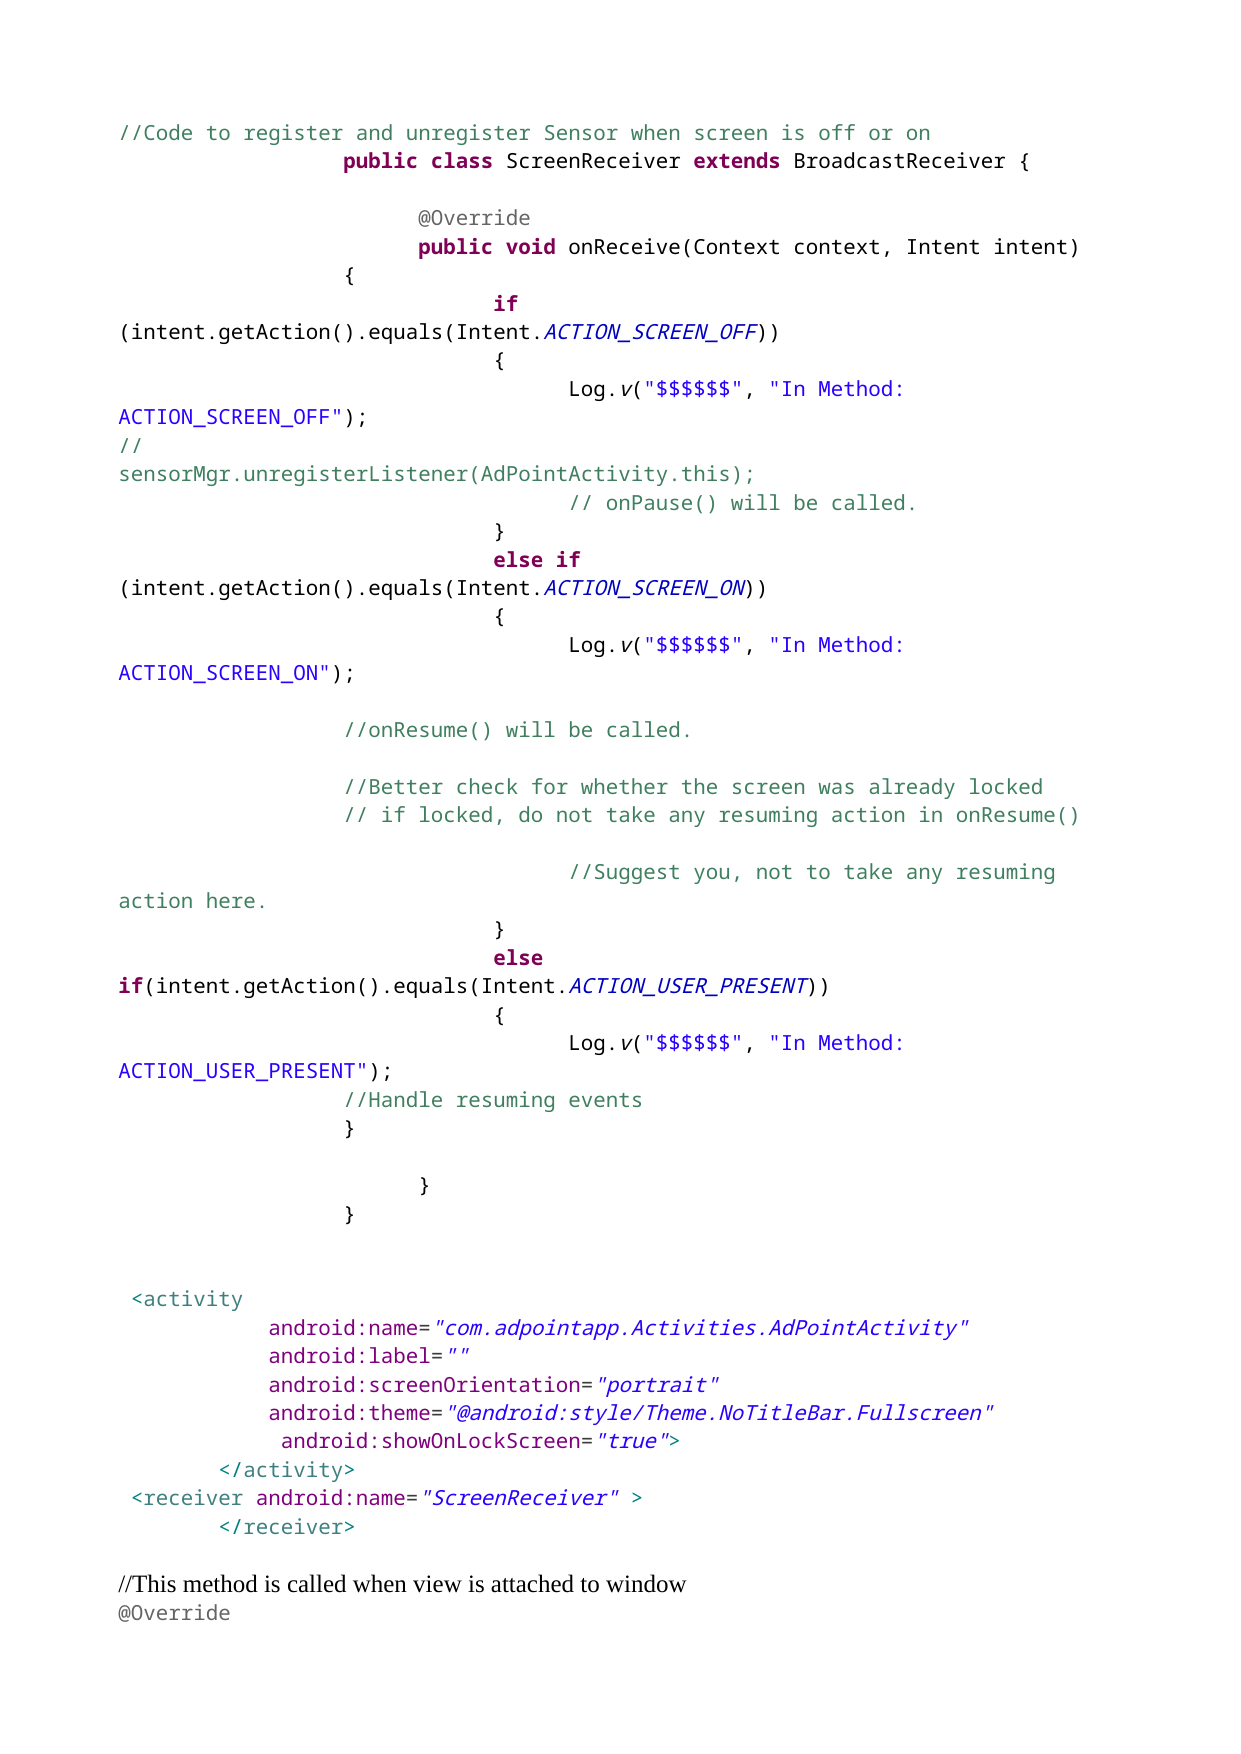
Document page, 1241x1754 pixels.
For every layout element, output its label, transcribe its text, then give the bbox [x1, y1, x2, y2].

text android:showOnLockScreen="true"> [118, 1427, 1122, 1455]
text Log.v("$$$$$$", "In Method: ACTION_SCREEN_OFF"); [118, 374, 1122, 431]
text } [118, 1199, 1122, 1227]
text // onPause() will be called. [118, 488, 1122, 516]
text //Suggest you, not to take any resuming action here. [118, 857, 1122, 914]
text @Override [118, 203, 1122, 232]
text { [118, 260, 1122, 289]
text //Handle resuming events [118, 1085, 1122, 1113]
text <receiver android:name="ScreenReceiver" > [118, 1483, 1122, 1512]
text </activity> [118, 1455, 1122, 1483]
text // if locked, do not take any resuming action in onResume() [118, 801, 1122, 829]
text android:theme="@android:style/Theme.NoTitleBar.Fullscreen" [118, 1398, 1122, 1427]
text android:screenOrientation="portrait" [118, 1370, 1122, 1398]
text //onResume() will be called. [118, 715, 1122, 744]
text // sensorMgr.unregisterListener(AdPointActivity.this); [118, 431, 1122, 488]
text { [118, 346, 1122, 374]
text android:name="com.adpointapp.Activities.AdPointActivity" [118, 1313, 1122, 1341]
text } [118, 516, 1122, 545]
text android:label="" [118, 1341, 1122, 1370]
text public class ScreenReceiver extends BroadcastReceiver { [118, 147, 1122, 175]
text //Code to register and unregister Sensor when screen is off or on [118, 118, 1122, 147]
text { [118, 602, 1122, 630]
text } [118, 1170, 1122, 1199]
text if (intent.getAction().equals(Intent.ACTION_SCREEN_OFF)) [118, 289, 1122, 346]
text <activity [118, 1284, 1122, 1313]
text //Better check for whether the screen was already locked [118, 772, 1122, 801]
text Log.v("$$$$$$", "In Method: ACTION_SCREEN_ON"); [118, 630, 1122, 687]
text else if(intent.getAction().equals(Intent.ACTION_USER_PRESENT)) [118, 943, 1122, 1000]
text @Override [118, 1598, 1122, 1626]
text } [118, 1113, 1122, 1142]
text Log.v("$$$$$$", "In Method: ACTION_USER_PRESENT"); [118, 1028, 1122, 1085]
text public void onReceive(Context context, Intent intent) [118, 232, 1122, 260]
text //This method is called when view is attached to window [118, 1569, 1122, 1598]
text } [118, 914, 1122, 943]
text </receiver> [118, 1512, 1122, 1540]
text { [118, 1000, 1122, 1028]
text else if (intent.getAction().equals(Intent.ACTION_SCREEN_ON)) [118, 545, 1122, 602]
